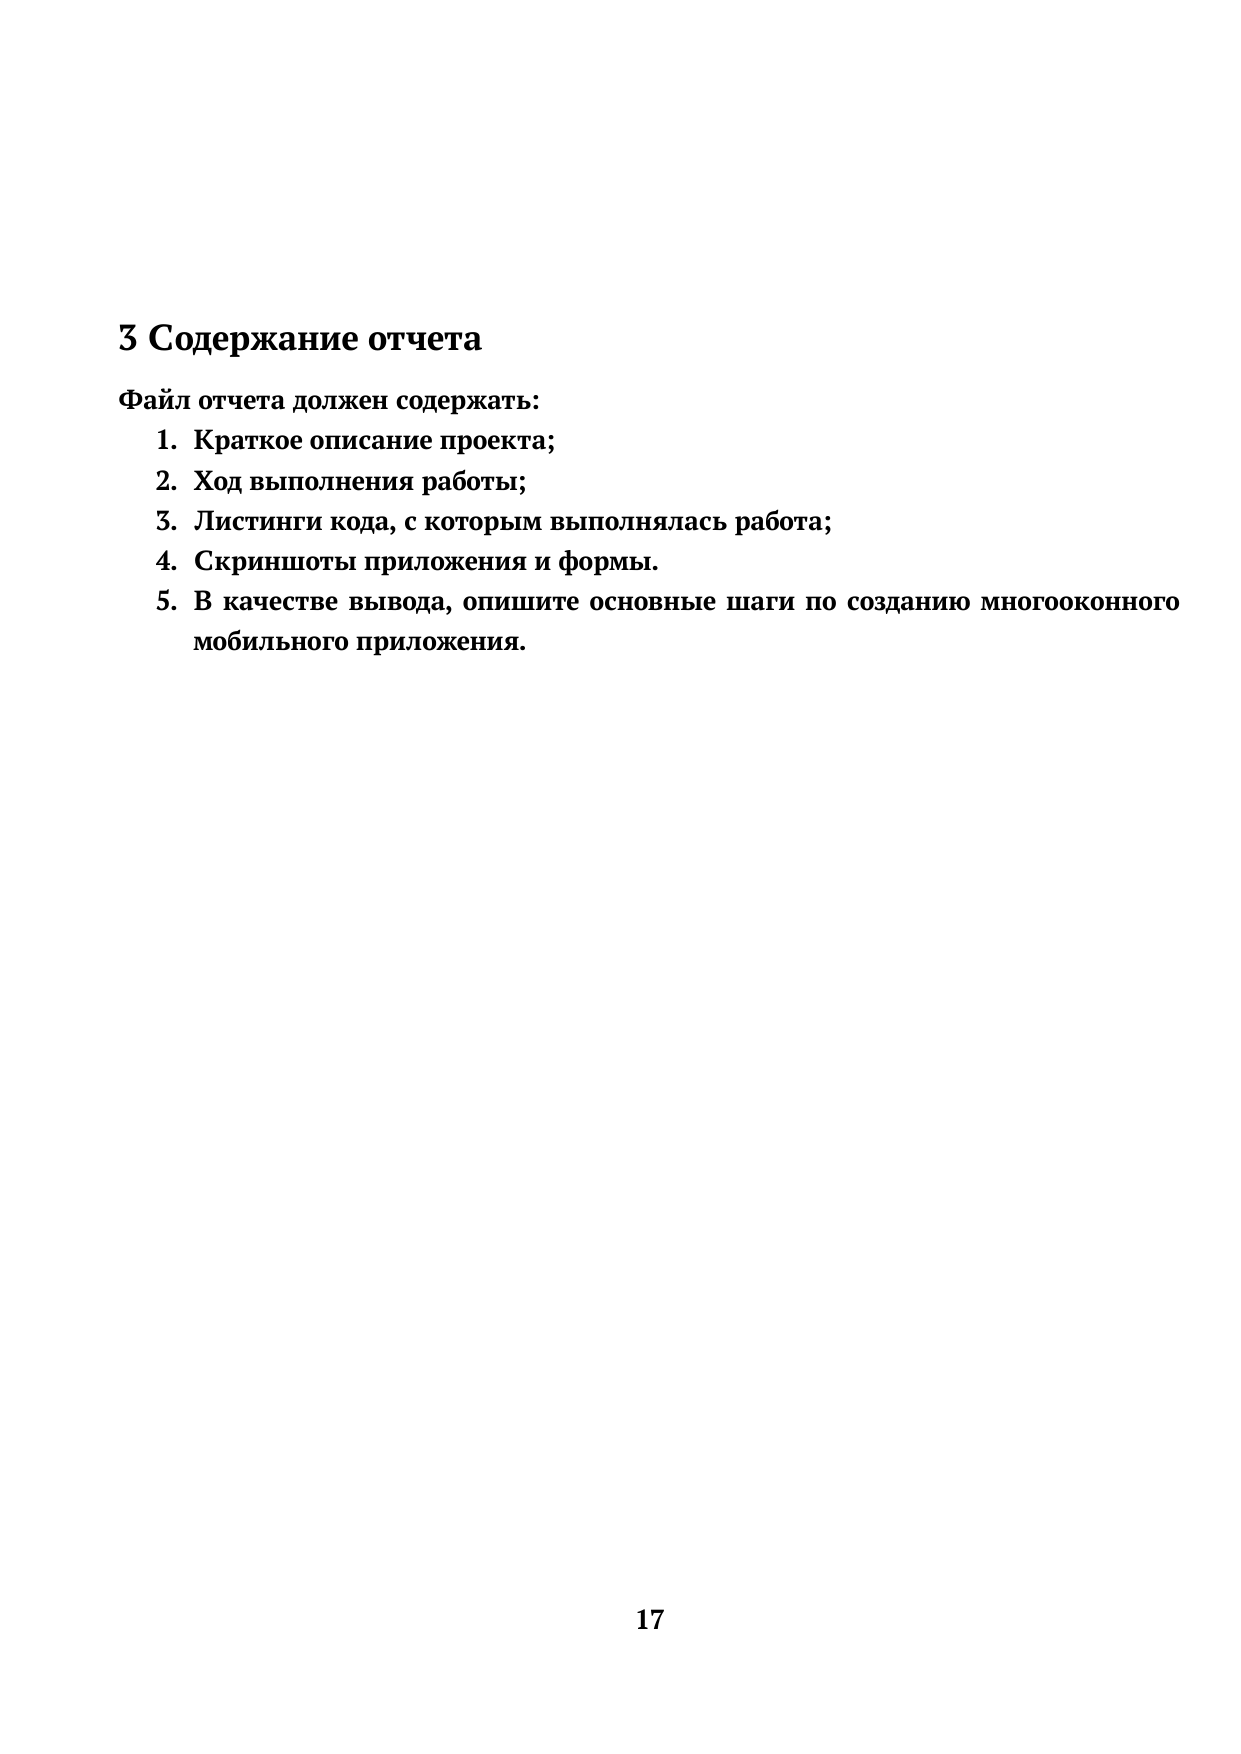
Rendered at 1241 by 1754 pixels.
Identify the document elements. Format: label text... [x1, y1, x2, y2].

subtitle 3 Содержание отчета [118, 314, 1181, 358]
list Ход выполнения работы; [156, 463, 1181, 496]
list В качестве вывода, опишите основные шаги по созданию многооконного мобильного приложения. [156, 583, 1181, 657]
list Листинги кода, с которым выполнялась работа; [156, 503, 1181, 536]
list Скриншоты приложения и формы. [156, 543, 1181, 577]
text Файл отчета должен содержать: [118, 382, 1181, 416]
list Краткое описание проекта; [156, 422, 1181, 456]
